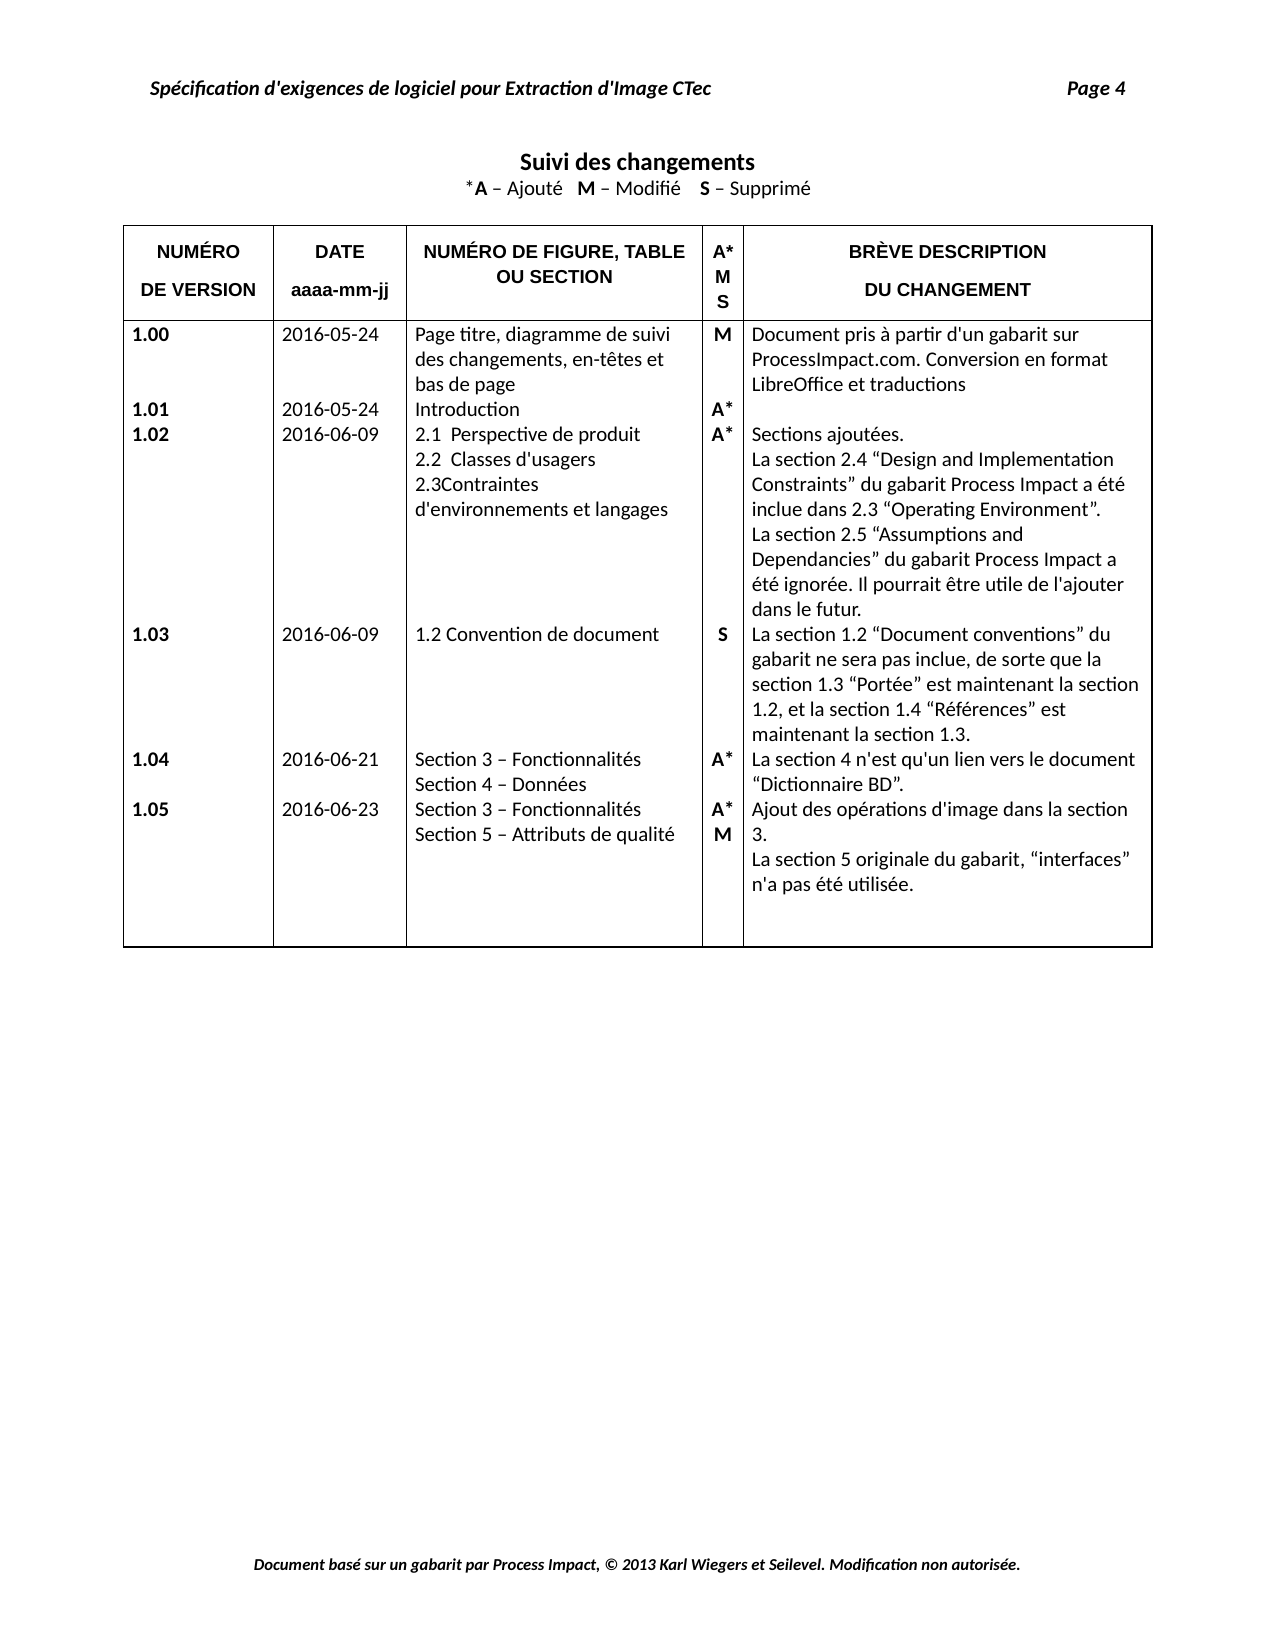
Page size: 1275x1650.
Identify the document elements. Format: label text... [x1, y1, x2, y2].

table_cell M [703, 321, 743, 396]
table_cell 2016-06-09 [274, 621, 406, 746]
table_cell A* [703, 421, 743, 621]
table_cell 1.00 [124, 321, 273, 396]
table_cell A* [703, 746, 743, 796]
table_cell 2016-06-21 [274, 746, 406, 796]
text Suivi des changements [150, 150, 1125, 175]
table_cell 2016-06-23 [274, 796, 406, 896]
table_header DATE aaaa-mm-jj [274, 226, 406, 320]
table_cell [274, 896, 406, 921]
table_cell S [703, 621, 743, 746]
text *A – Ajouté M – Modifié S – Supprimé [150, 175, 1125, 200]
table_header NUMÉRO DE FIGURE, TABLE OU SECTION [407, 226, 702, 320]
table_cell La section 4 n'est qu'un lien vers le document “Dictionnaire BD”. [744, 746, 1151, 796]
table_cell 1.01 [124, 396, 273, 421]
table_cell [744, 921, 1151, 946]
table_cell [703, 921, 743, 946]
table_cell 1.2 Convention de document [407, 621, 702, 746]
table_header BRÈVE DESCRIPTION DU CHANGEMENT [744, 226, 1151, 320]
table_cell [124, 896, 273, 921]
table_cell 1.03 [124, 621, 273, 746]
table_cell 2016-05-24 [274, 396, 406, 421]
table_cell A* [703, 396, 743, 421]
table_cell Introduction [407, 396, 702, 421]
table_cell 1.05 [124, 796, 273, 896]
table_cell [703, 896, 743, 921]
table_cell Ajout des opérations d'image dans la section 3. La section 5 originale du gabarit, “interfaces” n'a pas été utilisée. [744, 796, 1151, 896]
table_cell 2016-05-24 [274, 321, 406, 396]
table_cell [407, 896, 702, 921]
table_header A* M S [703, 226, 743, 320]
table_cell [407, 921, 702, 946]
table_cell 1.02 [124, 421, 273, 621]
table_cell [274, 921, 406, 946]
table_cell Section 3 – Fonctionnalités Section 4 – Données [407, 746, 702, 796]
table_cell 2.1 Perspective de produit 2.2 Classes d'usagers 2.3Contraintes d'environnements et langages [407, 421, 702, 621]
table_cell Document pris à partir d'un gabarit sur ProcessImpact.com. Conversion en format LibreOffice et traductions [744, 321, 1151, 396]
table_cell Section 3 – Fonctionnalités Section 5 – Attributs de qualité [407, 796, 702, 896]
table_cell Sections ajoutées. La section 2.4 “Design and Implementation Constraints” du gabarit Process Impact a été inclue dans 2.3 “Operating Environment”. La section 2.5 “Assumptions and Dependancies” du gabarit Process Impact a été ignorée. Il pourrait être utile de l'ajouter dans le futur. [744, 421, 1151, 621]
table_cell [744, 896, 1151, 921]
table_cell [124, 921, 273, 946]
table_cell 2016-06-09 [274, 421, 406, 621]
table_cell Page titre, diagramme de suivi des changements, en-têtes et bas de page [407, 321, 702, 396]
table_cell La section 1.2 “Document conventions” du gabarit ne sera pas inclue, de sorte que la section 1.3 “Portée” est maintenant la section 1.2, et la section 1.4 “Références” est maintenant la section 1.3. [744, 621, 1151, 746]
table_cell [744, 396, 1151, 421]
table_cell 1.04 [124, 746, 273, 796]
table_header NUMÉRO DE VERSION [124, 226, 273, 320]
table_cell A* M [703, 796, 743, 896]
